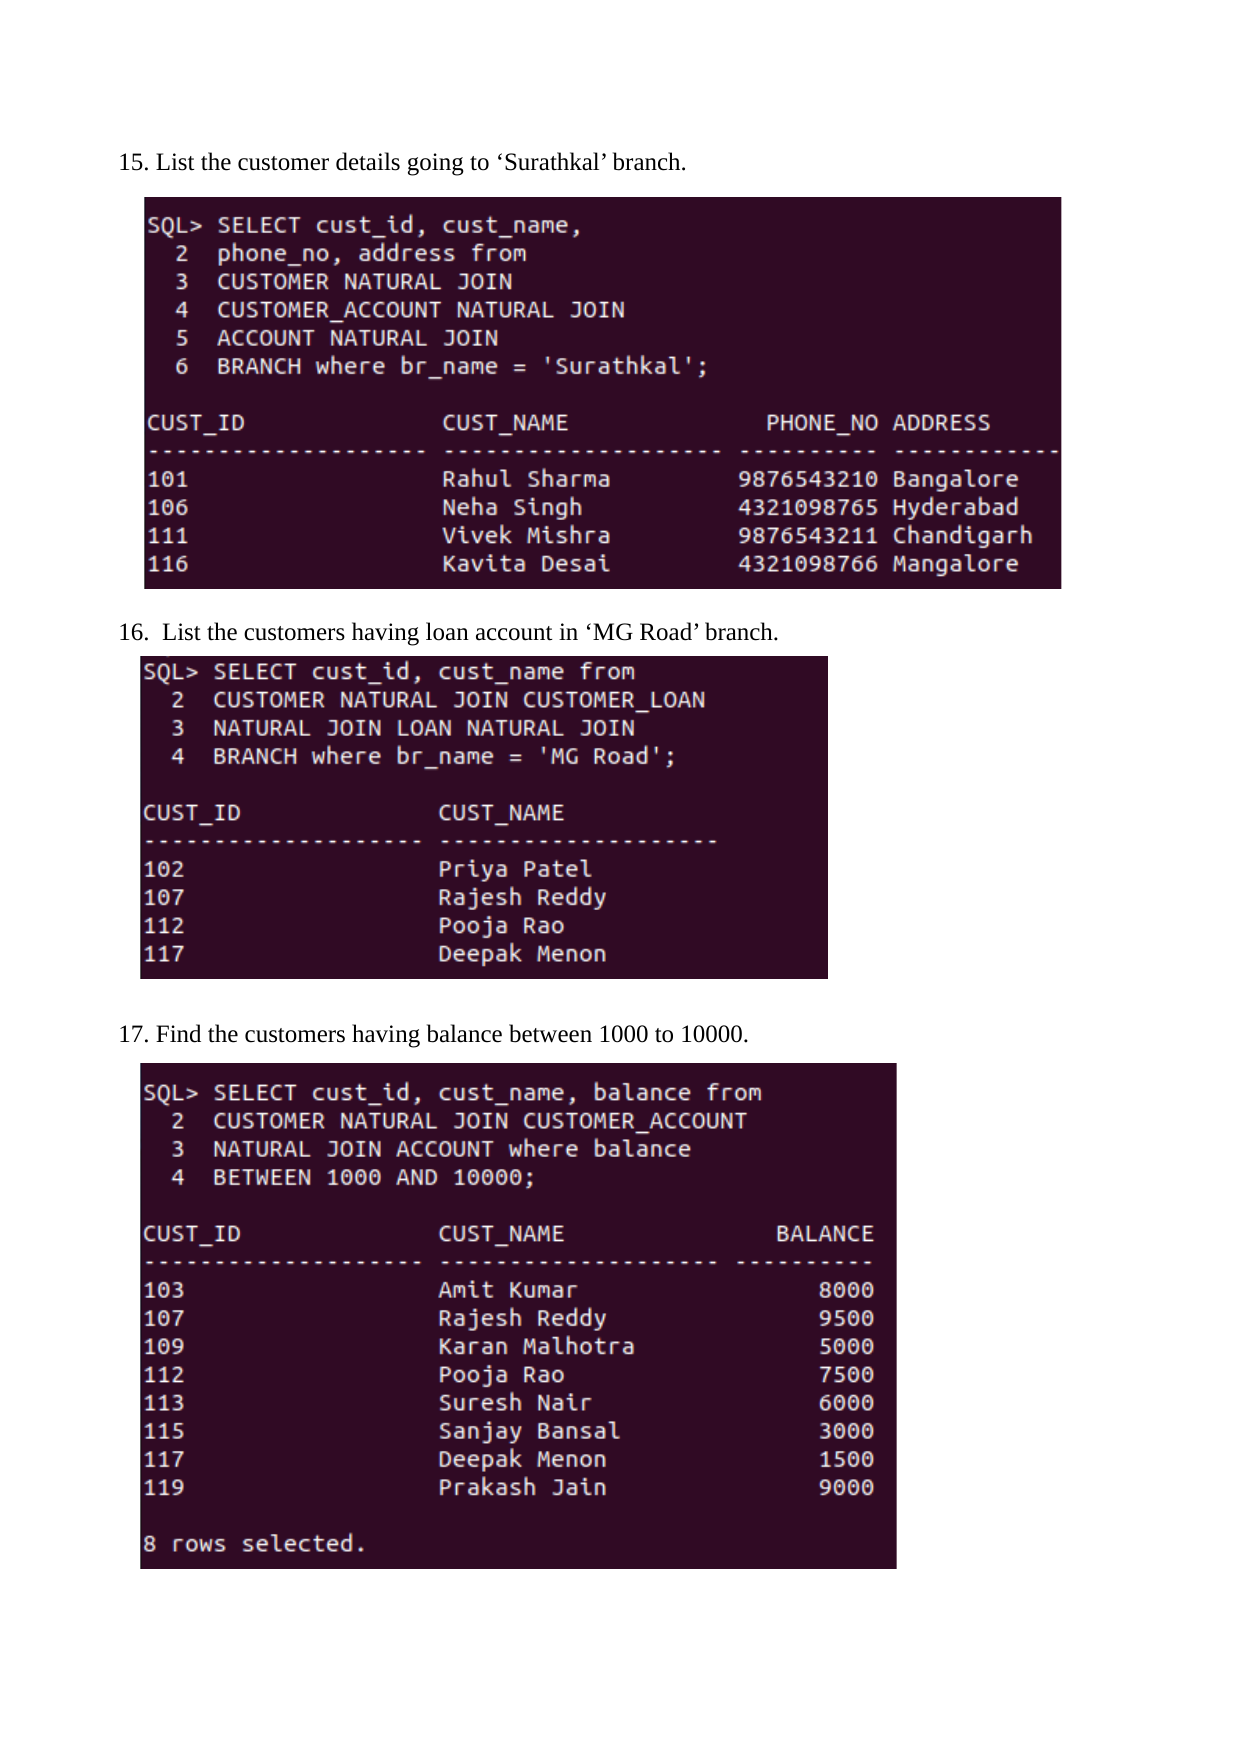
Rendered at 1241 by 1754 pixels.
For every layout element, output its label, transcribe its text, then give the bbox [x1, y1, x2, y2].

picture [140, 656, 828, 979]
picture [144, 197, 1062, 589]
text 15. List the customer details going to ‘Surathkal’ branch. [118, 147, 1122, 176]
text 17. Find the customers having balance between 1000 to 10000. [118, 1019, 1122, 1048]
picture [140, 1063, 897, 1569]
text 16. List the customers having loan account in ‘MG Road’ branch. [118, 617, 1122, 646]
